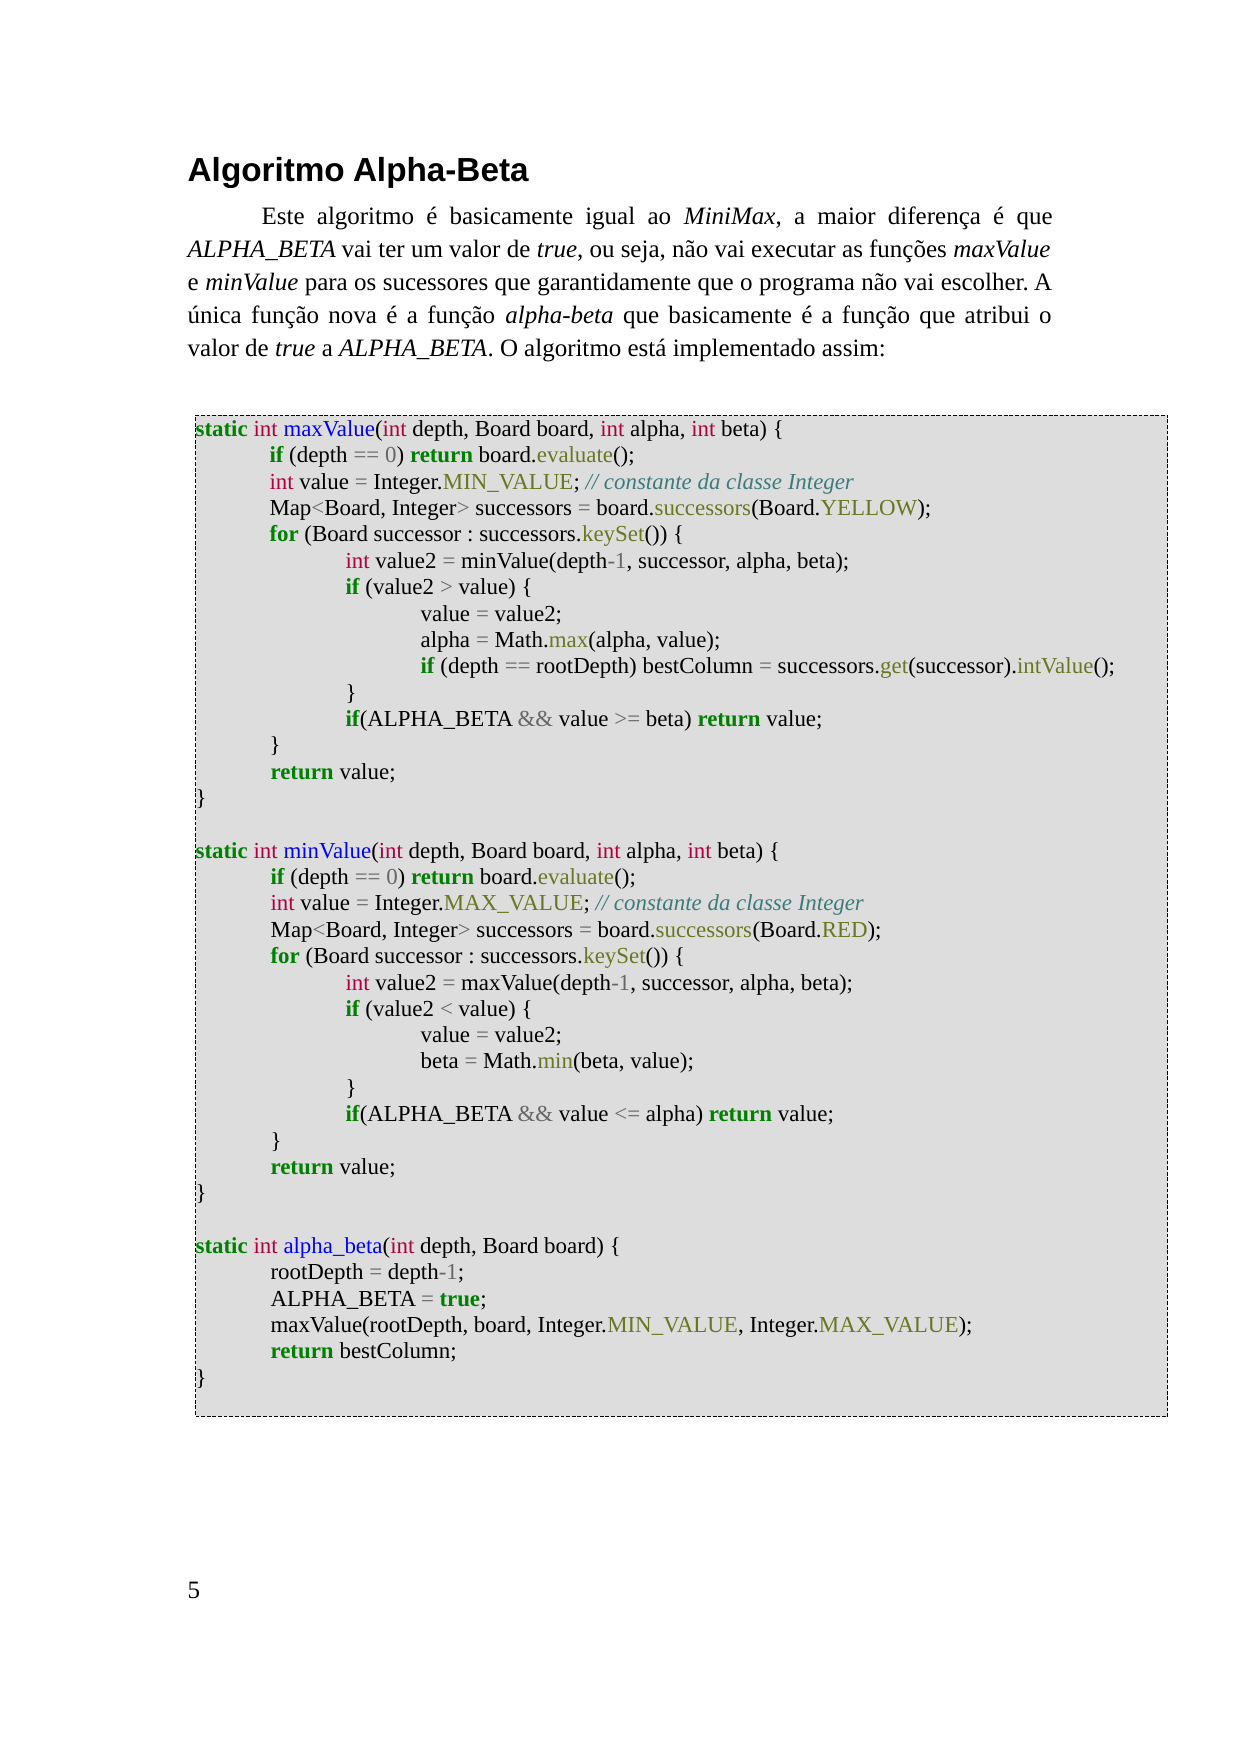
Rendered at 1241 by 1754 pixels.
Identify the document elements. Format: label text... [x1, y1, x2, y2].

subtitle Algoritmo Alpha-Beta [187, 150, 1053, 188]
text Este algoritmo é basicamente igual ao MiniMax, a maior diferença é que ALPHA_BETA vai ter um valor de true, ou seja, não vai executar as funções maxValue e minValue para os sucessores que garantidamente que o programa não vai escolher. A única função nova é a função alpha-beta que basicamente é a função que atribui o valor de true a ALPHA_BETA. O algoritmo está implementado assim: [187, 201, 1053, 362]
